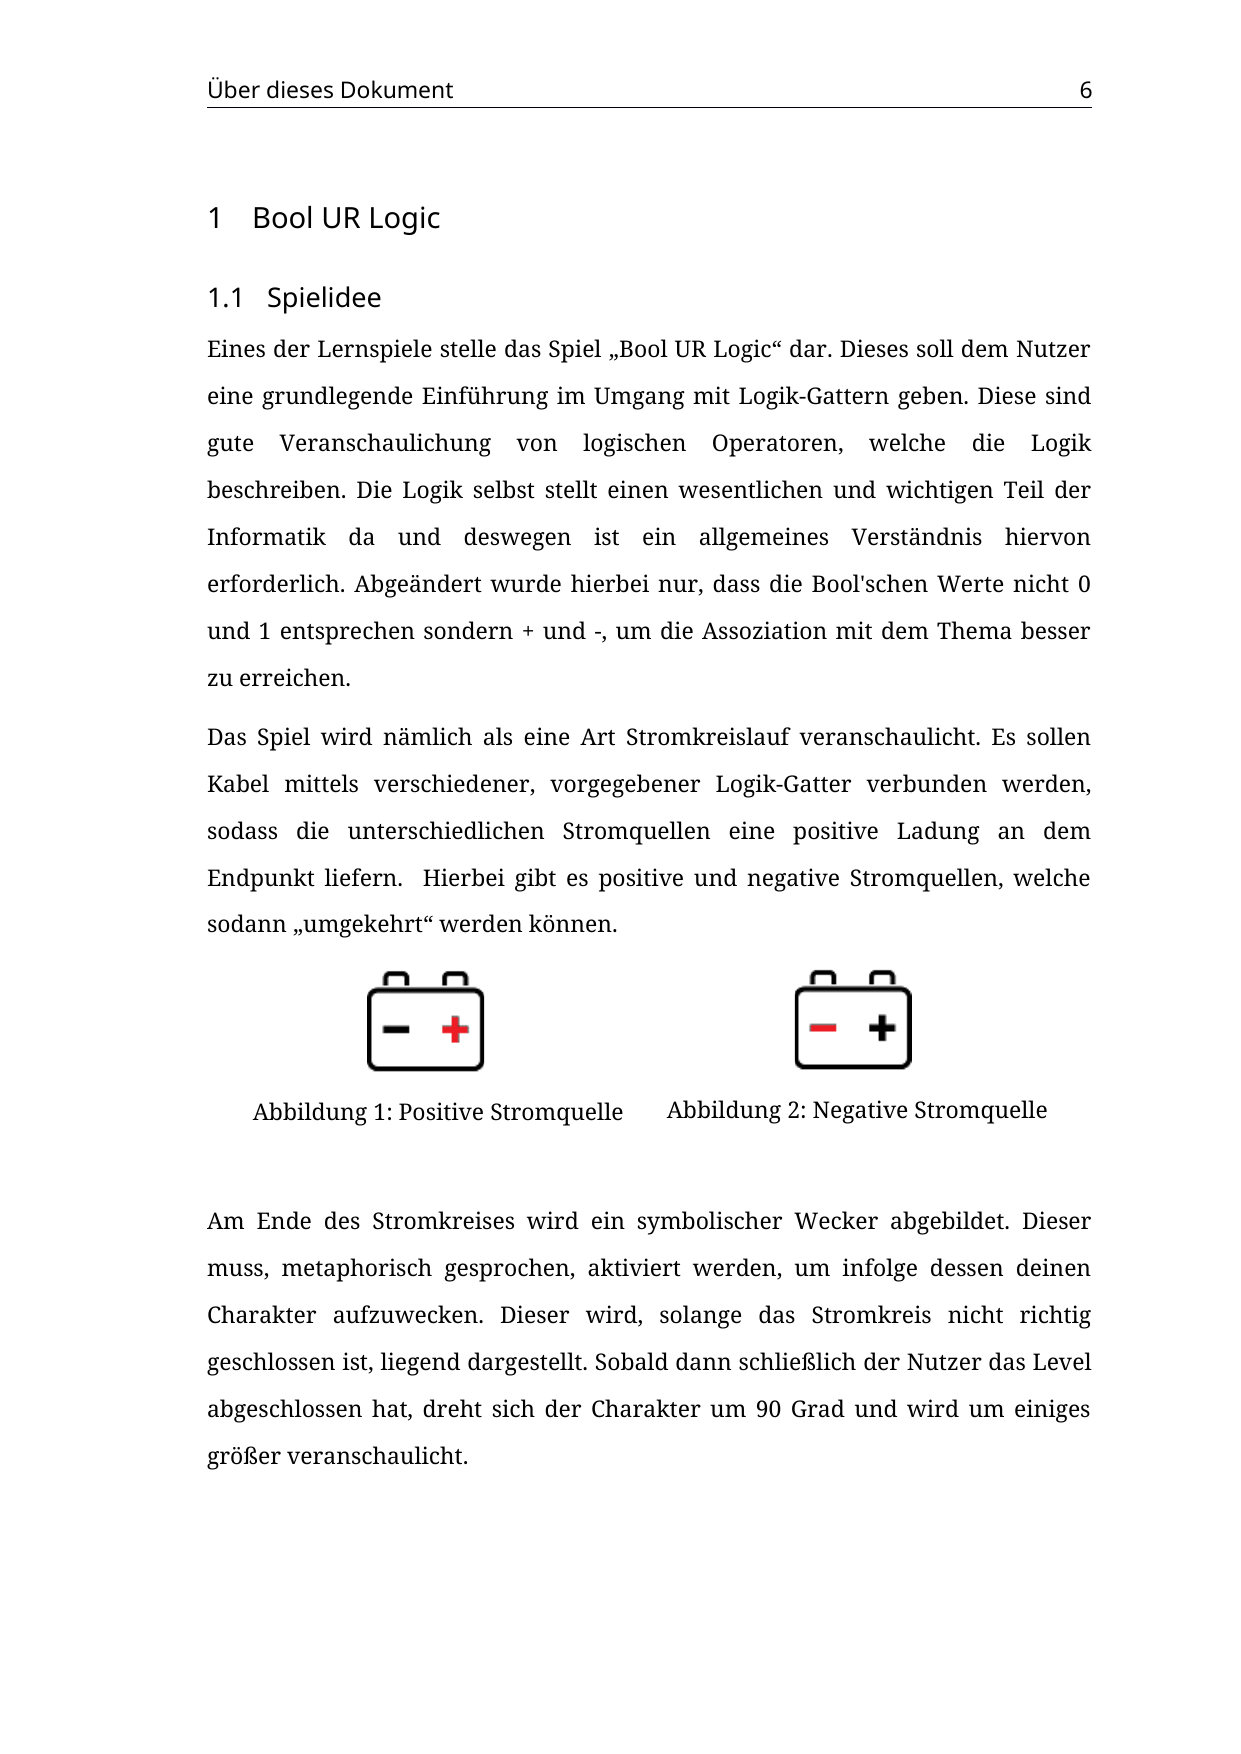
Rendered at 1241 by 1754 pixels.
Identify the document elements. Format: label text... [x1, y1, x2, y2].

text Eines der Lernspiele stelle das Spiel „Bool UR Logic“ dar. Dieses soll dem Nutzer eine grundlegende Einführung im Umgang mit Logik-Gattern geben. Diese sind gute Veranschaulichung von logischen Operatoren, welche die Logik beschreiben. Die Logik selbst stellt einen wesentlichen und wichtigen Teil der Informatik da und deswegen ist ein allgemeines Verständnis hiervon erforderlich. Abgeändert wurde hierbei nur, dass die Bool'schen Werte nicht 0 und 1 entsprechen sondern + und -, um die Assoziation mit dem Thema besser zu erreichen. [207, 333, 1092, 693]
subtitle Spielidee [207, 278, 1092, 315]
picture [794, 961, 912, 1079]
text Abbildung 2: Negative Stromquelle [663, 977, 1051, 1126]
picture [367, 963, 485, 1081]
text Abbildung 1: Positive Stromquelle [251, 977, 625, 1127]
text Das Spiel wird nämlich als eine Art Stromkreislauf veranschaulicht. Es sollen Kabel mittels verschiedener, vorgegebener Logik-Gatter verbunden werden, sodass die unterschiedlichen Stromquellen eine positive Ladung an dem Endpunkt liefern. Hierbei gibt es positive und negative Stromquellen, welche sodann „umgekehrt“ werden können. [207, 721, 1092, 939]
subtitle Bool UR Logic [207, 198, 1092, 237]
text Am Ende des Stromkreises wird ein symbolischer Wecker abgebildet. Dieser muss, metaphorisch gesprochen, aktiviert werden, um infolge dessen deinen Charakter aufzuwecken. Dieser wird, solange das Stromkreis nicht richtig geschlossen ist, liegend dargestellt. Sobald dann schließlich der Nutzer das Level abgeschlossen hat, dreht sich der Charakter um 90 Grad und wird um einiges größer veranschaulicht. [207, 1205, 1092, 1471]
